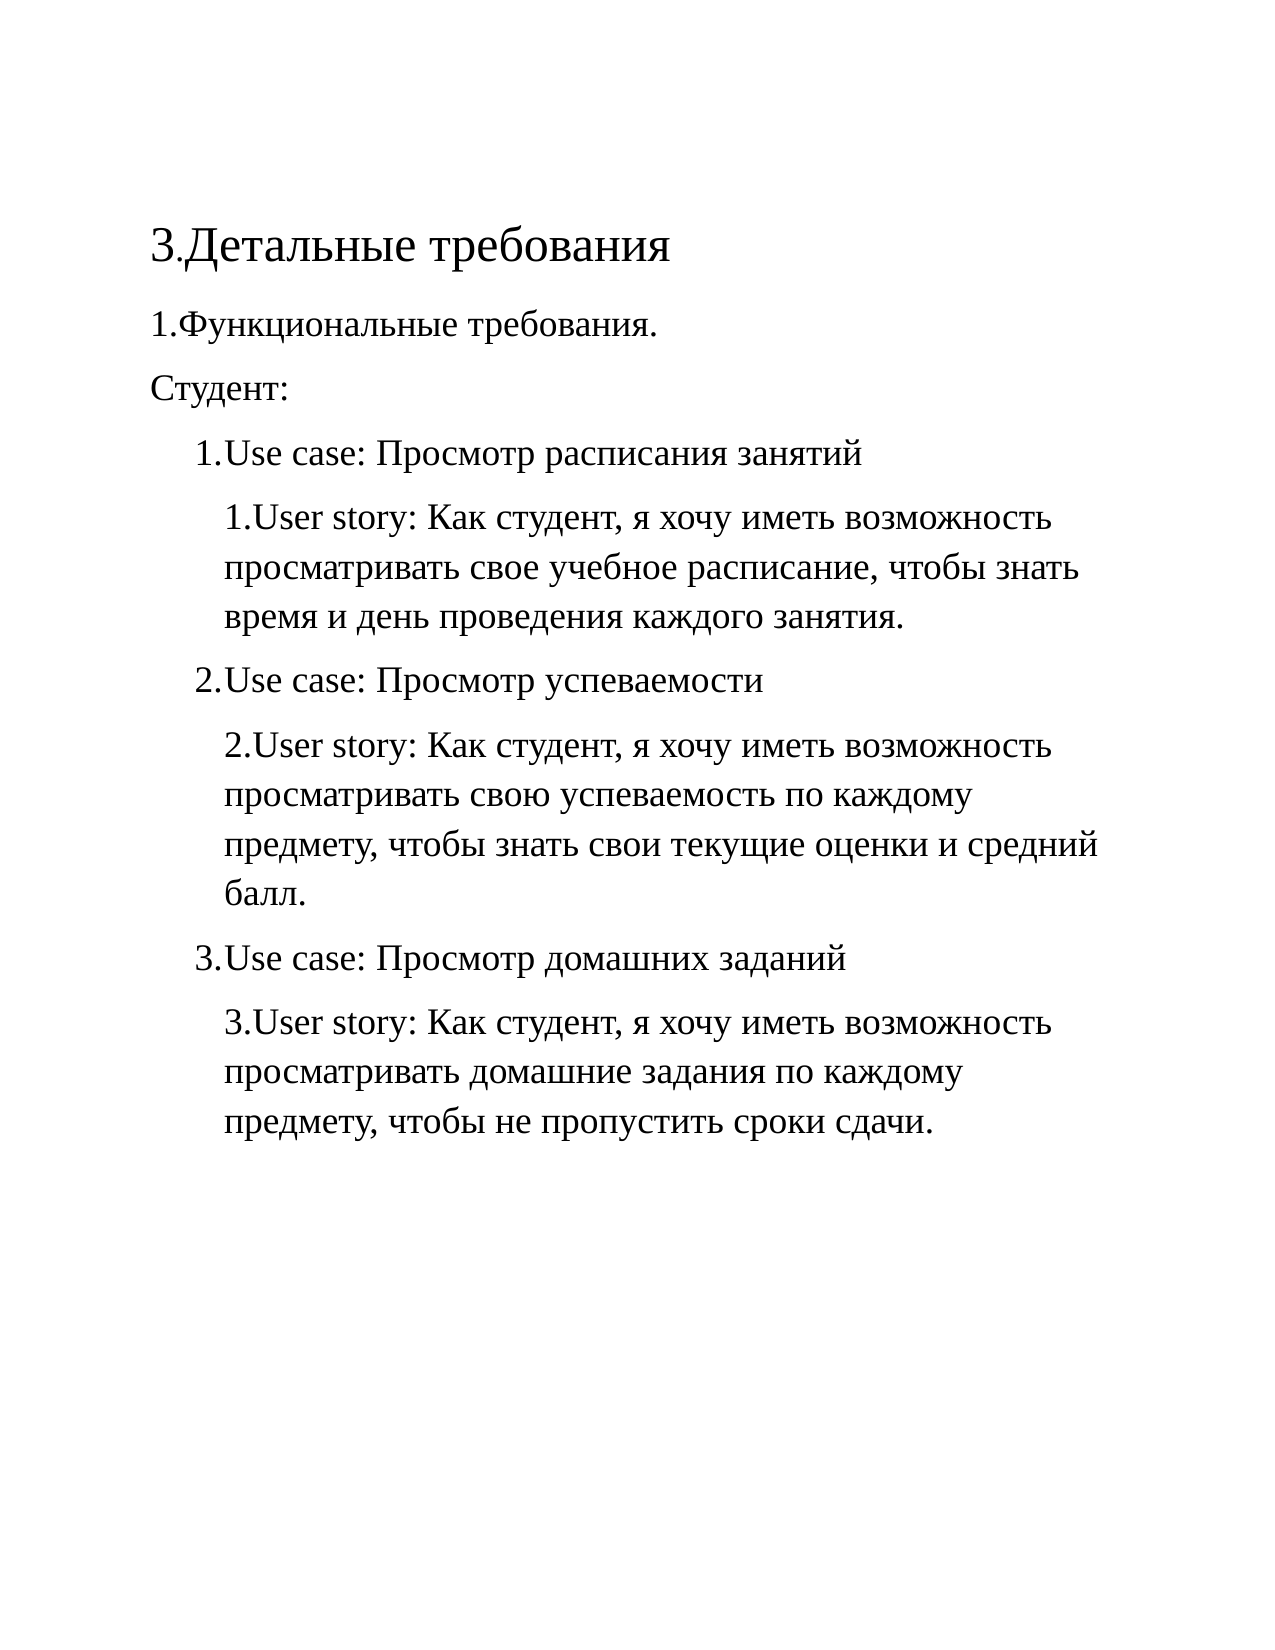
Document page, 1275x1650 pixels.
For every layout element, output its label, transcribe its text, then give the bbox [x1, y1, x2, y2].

list Use case: Просмотр расписания занятий [194, 430, 1125, 473]
text Студент: [150, 366, 1125, 409]
list 3.User story: Как студент, я хочу иметь возможность просматривать домашние задания по каждому предмету, чтобы не пропустить сроки сдачи. [194, 999, 1125, 1141]
list 1.User story: Как студент, я хочу иметь возможность просматривать свое учебное расписание, чтобы знать время и день проведения каждого занятия. [194, 494, 1125, 637]
list Use case: Просмотр домашних заданий [194, 935, 1125, 978]
text 1.Функциональные требования. [150, 301, 1125, 344]
list 2.User story: Как студент, я хочу иметь возможность просматривать свою успеваемость по каждому предмету, чтобы знать свои текущие оценки и средний балл. [194, 722, 1125, 914]
list Use case: Просмотр успеваемости [194, 658, 1125, 701]
text 3.Детальные требования [150, 215, 1125, 272]
